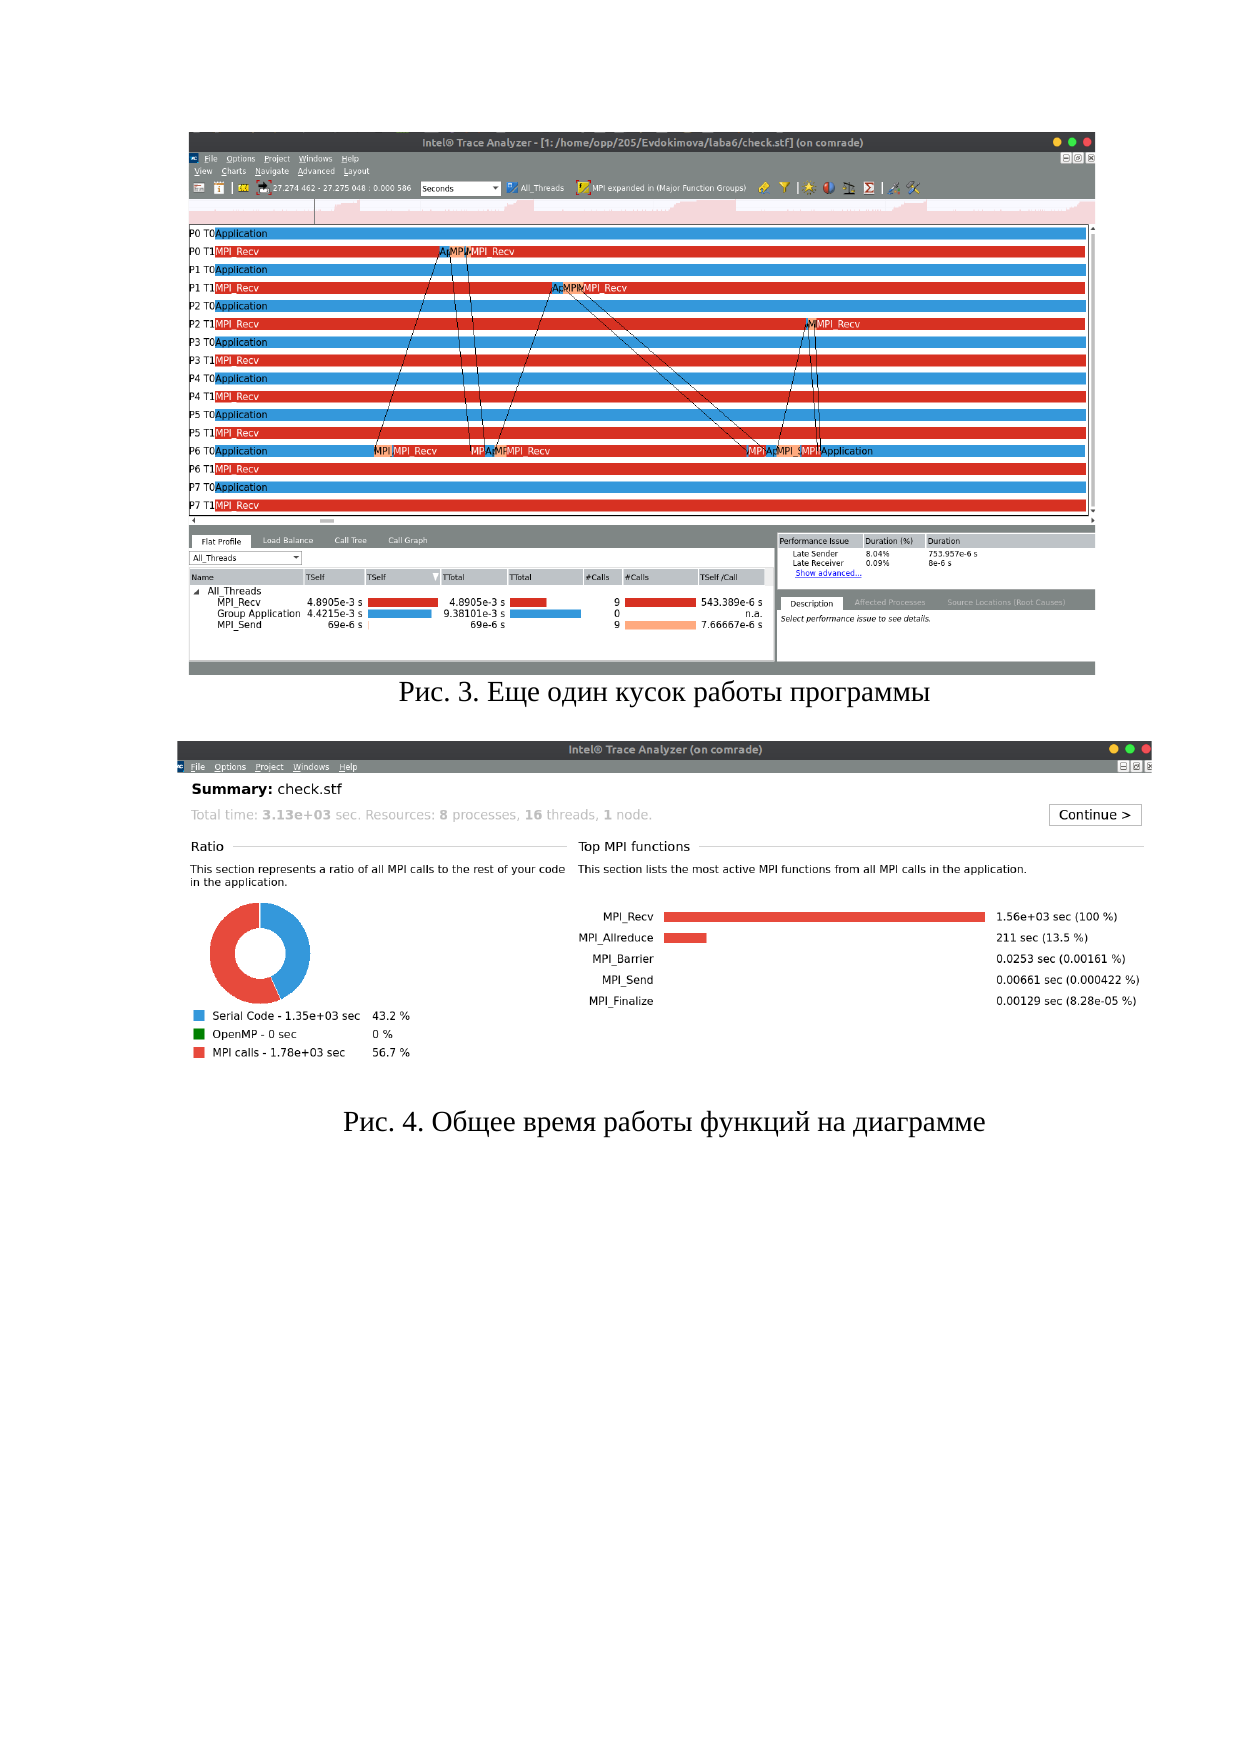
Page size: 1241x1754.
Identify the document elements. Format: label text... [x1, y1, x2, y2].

picture [188, 132, 1096, 675]
picture [177, 741, 1152, 1071]
text Рис. 4. Общее время работы функций на диаграмме [177, 1104, 1152, 1137]
text Рис. 3. Еще один кусок работы программы [177, 118, 1152, 708]
